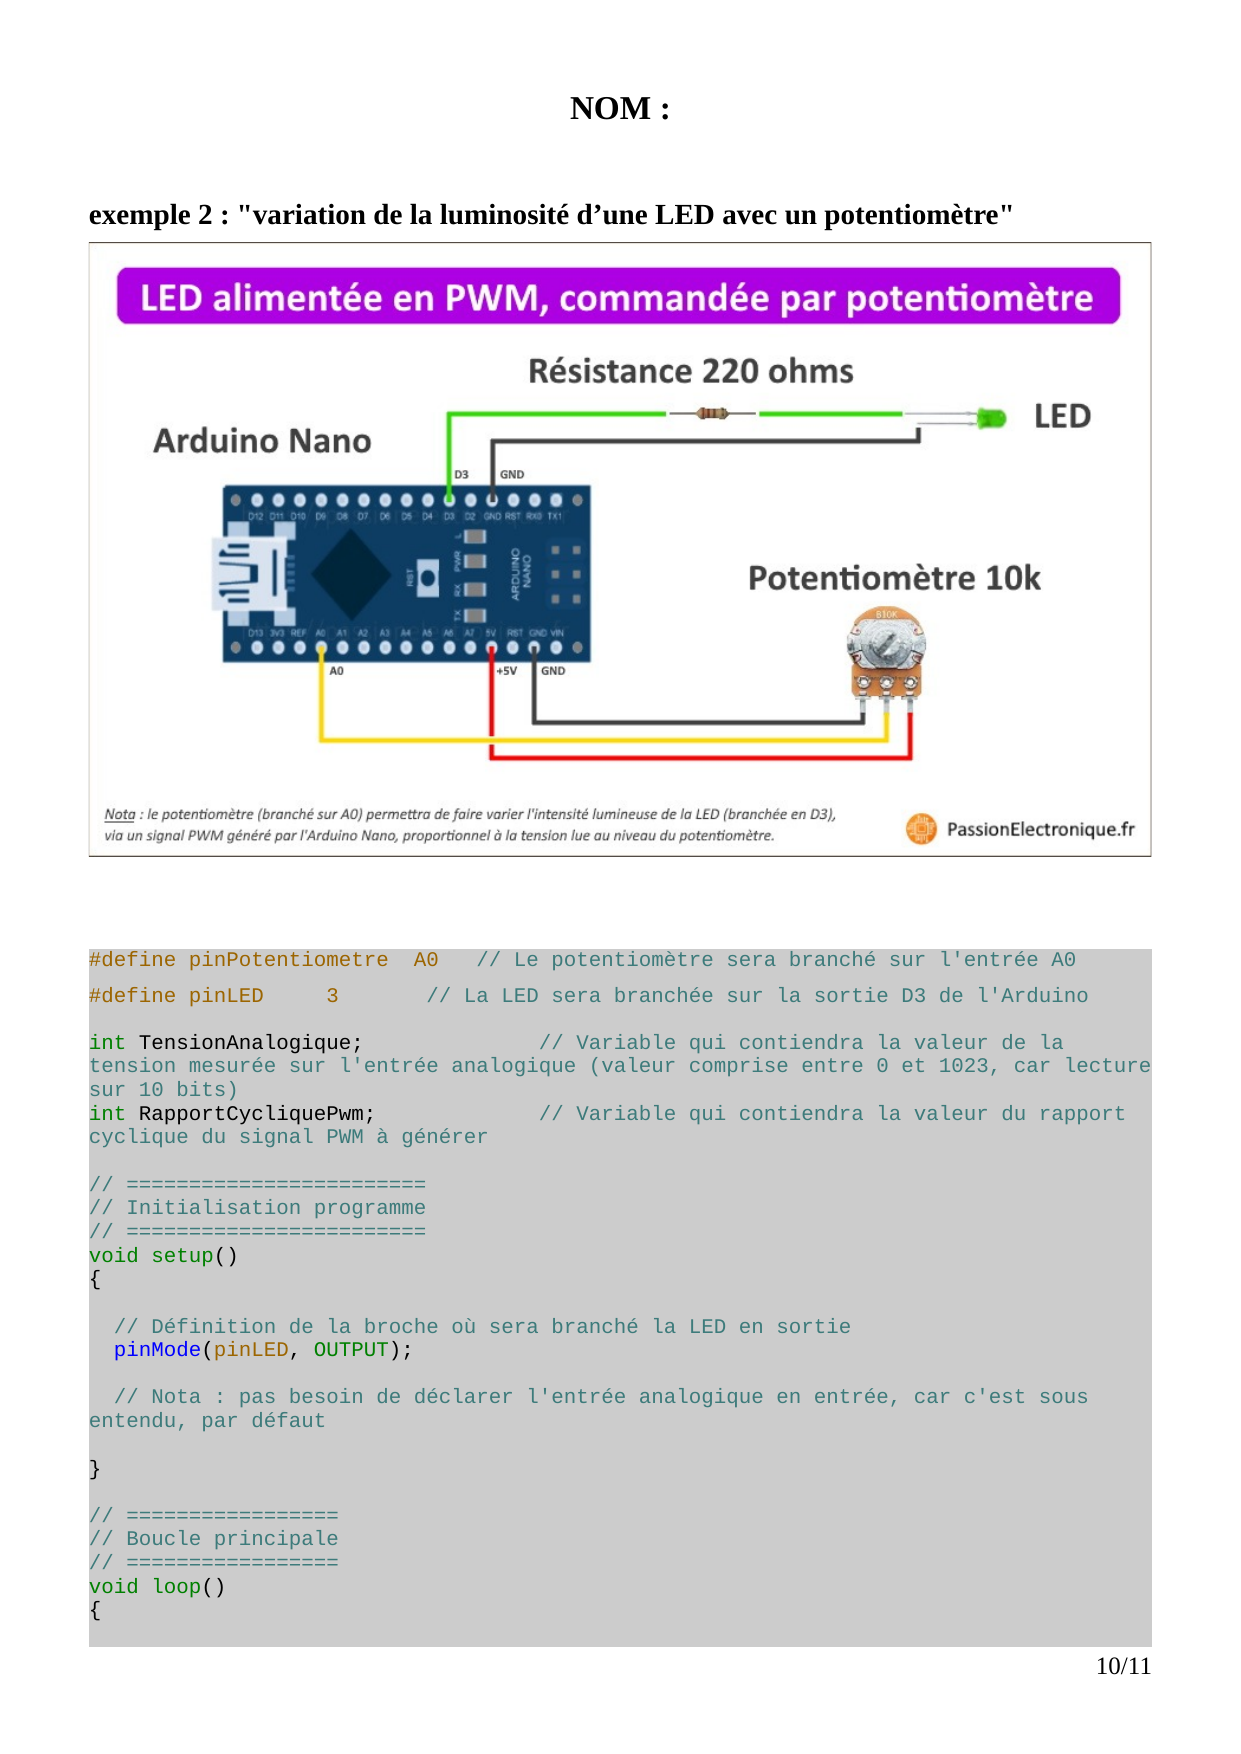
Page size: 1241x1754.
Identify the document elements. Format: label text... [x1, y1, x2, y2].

text { [89, 1268, 1152, 1292]
text int TensionAnalogique; // Variable qui contiendra la valeur de la tension mesurée sur l'entrée analogique (valeur comprise entre 0 et 1023, car lecture sur 10 bits) [89, 1032, 1152, 1103]
text // Nota : pas besoin de déclarer l'entrée analogique en entrée, car c'est sous entendu, par défaut [89, 1387, 1152, 1434]
text { [89, 1599, 1152, 1623]
text // Définition de la broche où sera branché la LED en sortie [89, 1316, 1152, 1339]
text // ======================== [89, 1174, 1152, 1197]
text int RapportCycliquePwm; // Variable qui contiendra la valeur du rapport cyclique du signal PWM à générer [89, 1103, 1152, 1150]
text void setup() [89, 1245, 1152, 1268]
text // ================= [89, 1505, 1152, 1528]
text exemple 2 : "variation de la luminosité d’une LED avec un potentiomètre" [89, 197, 1152, 231]
text #define pinPotentiometre A0 // Le potentiomètre sera branché sur l'entrée A0 [89, 949, 1152, 973]
text } [89, 1457, 1152, 1481]
picture [88, 242, 1152, 857]
text // Initialisation programme [89, 1197, 1152, 1221]
text pinMode(pinLED, OUTPUT); [89, 1339, 1152, 1363]
text #define pinLED 3 // La LED sera branchée sur la sortie D3 de l'Arduino [89, 984, 1152, 1008]
text // ======================== [89, 1221, 1152, 1245]
text // ================= [89, 1552, 1152, 1576]
text void loop() [89, 1576, 1152, 1599]
text // Boucle principale [89, 1528, 1152, 1552]
